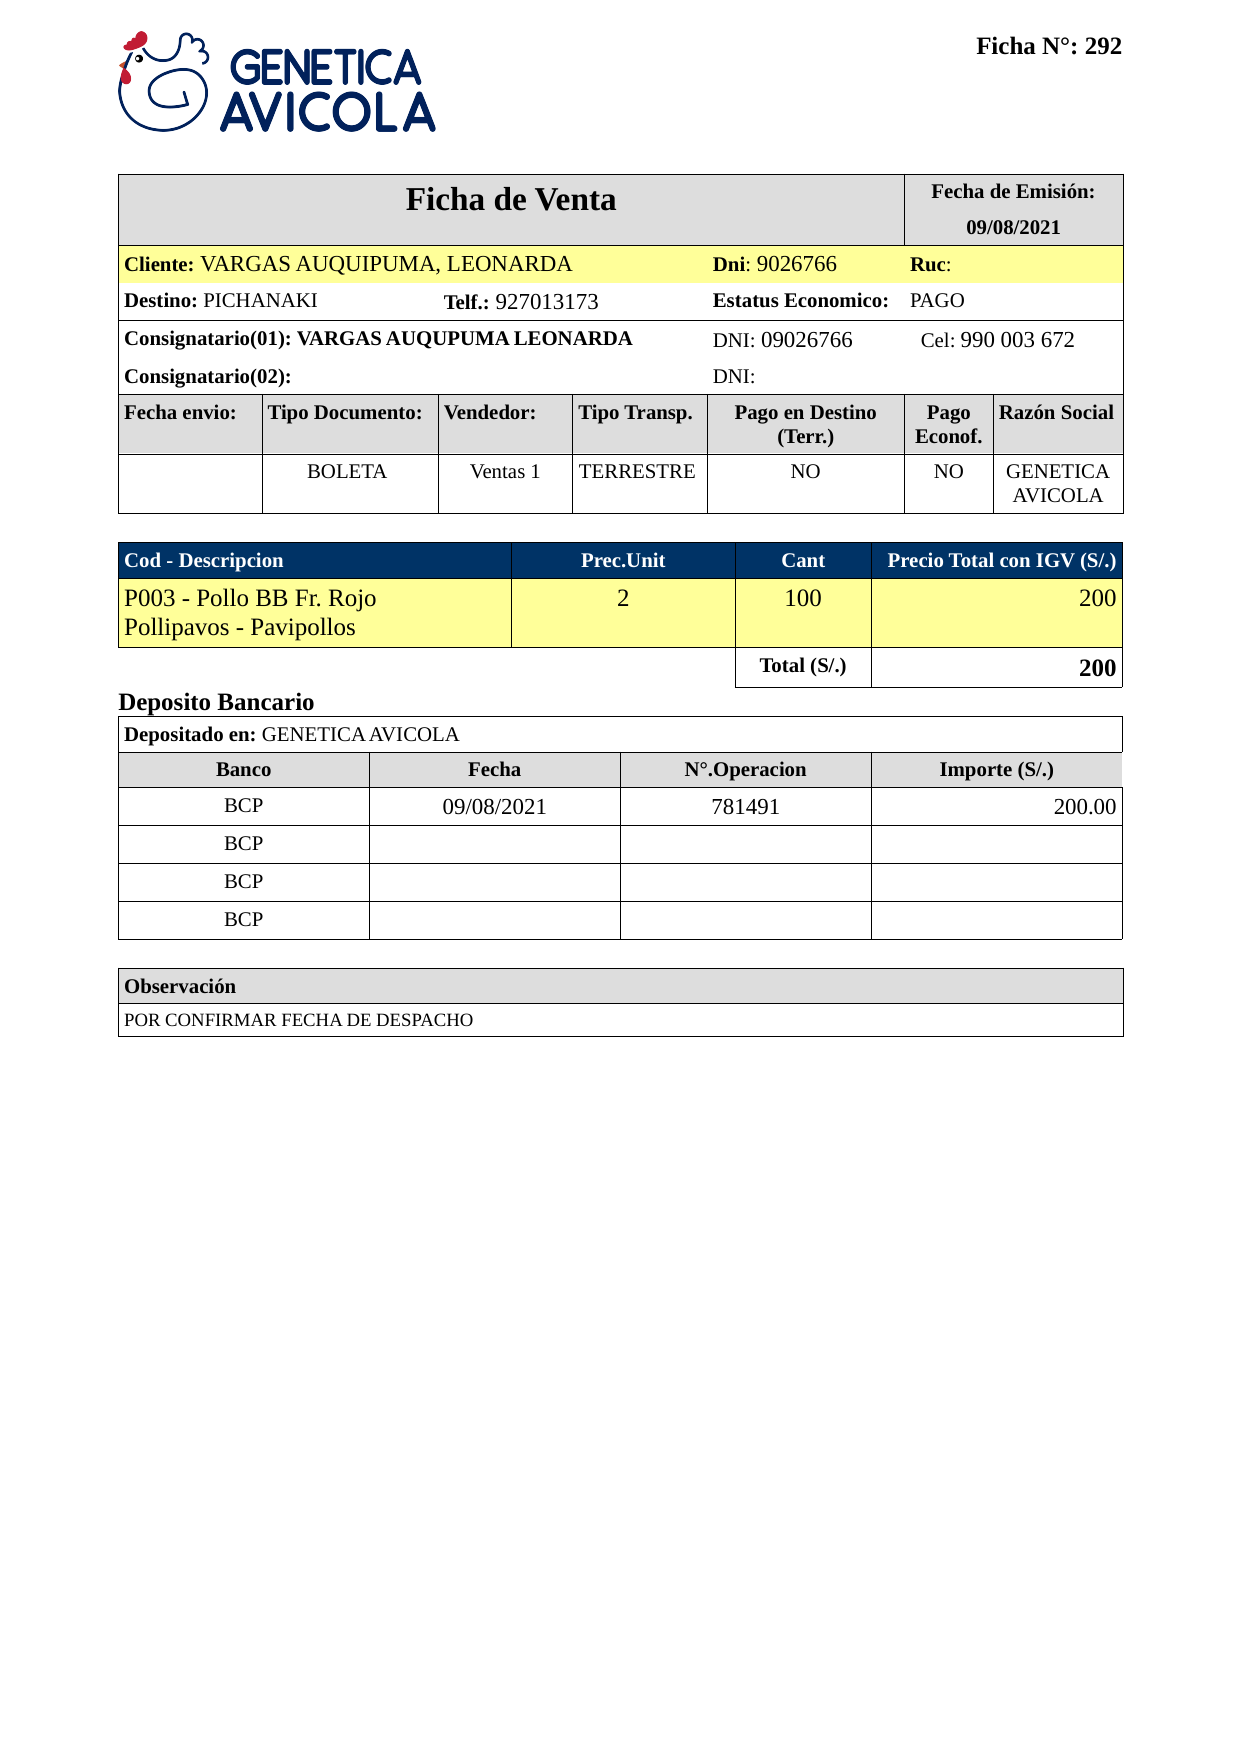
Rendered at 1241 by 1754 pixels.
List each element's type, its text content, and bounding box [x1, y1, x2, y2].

table_cell Cliente: VARGAS AUQUIPUMA, LEONARDA [119, 246, 707, 283]
table_cell POR CONFIRMAR FECHA DE DESPACHO [119, 1004, 1123, 1036]
table_cell BCP [119, 864, 369, 901]
table_cell [370, 902, 620, 939]
table_cell 100 [736, 579, 871, 647]
table_header Ficha de Venta [119, 175, 904, 245]
table_cell Ventas 1 [439, 455, 572, 513]
table_cell BOLETA [263, 455, 438, 513]
table_cell DNI: [707, 358, 1123, 394]
table_cell BCP [119, 788, 369, 825]
table_cell 200.00 [872, 788, 1122, 825]
table_cell DNI: 09026766 [707, 321, 915, 358]
table_header Precio Total con IGV (S/.) [872, 543, 1122, 578]
table_cell Destino: PICHANAKI [119, 283, 438, 320]
picture [118, 31, 436, 132]
table_cell [118, 648, 511, 687]
table_cell PAGO [904, 283, 1123, 320]
table_cell [370, 826, 620, 863]
table_cell Fecha [370, 753, 620, 787]
table_cell Pago en Destino (Terr.) [708, 395, 904, 453]
table_cell Dni: 9026766 [707, 246, 904, 283]
table_header Depositado en: GENETICA AVICOLA [119, 717, 1122, 752]
table_cell Consignatario(02): [119, 358, 707, 394]
table_cell [872, 864, 1122, 901]
table_cell NO [905, 455, 993, 513]
table_cell [621, 864, 871, 901]
table_cell Ruc: [904, 246, 1123, 283]
text Deposito Bancario [118, 687, 1122, 716]
table_cell [872, 902, 1122, 939]
table_cell [621, 902, 871, 939]
table_cell Banco [119, 753, 369, 787]
table_cell N°.Operacion [621, 753, 871, 787]
table_cell Tipo Transp. [573, 395, 707, 453]
table_cell Consignatario(01): VARGAS AUQUPUMA LEONARDA [119, 321, 707, 358]
table_cell 2 [512, 579, 735, 647]
table_header Cant [736, 543, 871, 578]
table_header Prec.Unit [512, 543, 735, 578]
table_cell [621, 826, 871, 863]
table_cell 09/08/2021 [905, 209, 1123, 245]
table_cell Total (S/.) [736, 648, 871, 687]
table_cell [511, 648, 735, 687]
table_cell [119, 455, 262, 513]
table_cell Tipo Documento: [263, 395, 438, 453]
table_cell [370, 864, 620, 901]
table_cell 09/08/2021 [370, 788, 620, 825]
table_cell Importe (S/.) [872, 753, 1122, 787]
table_cell TERRESTRE [573, 455, 707, 513]
table_cell Telf.: 927013173 [438, 283, 707, 320]
table_header Cod - Descripcion [119, 543, 511, 578]
table_cell Pago Econof. [905, 395, 993, 453]
table_cell BCP [119, 902, 369, 939]
table_cell Fecha envio: [119, 395, 262, 453]
table_cell Estatus Economico: [707, 283, 904, 320]
table_header Fecha de Emisión: [905, 175, 1123, 209]
table_cell Razón Social [994, 395, 1123, 453]
table_header Observación [119, 969, 1123, 1003]
table_cell NO [708, 455, 904, 513]
table_cell 781491 [621, 788, 871, 825]
table_cell Cel: 990 003 672 [915, 321, 1123, 358]
table_cell 200 [872, 579, 1122, 647]
table_cell 200 [872, 648, 1122, 687]
table_cell BCP [119, 826, 369, 863]
table_cell Vendedor: [439, 395, 572, 453]
table_cell [872, 826, 1122, 863]
table_cell P003 - Pollo BB Fr. Rojo Pollipavos - Pavipollos [119, 579, 511, 647]
table_cell GENETICA AVICOLA [994, 455, 1123, 513]
